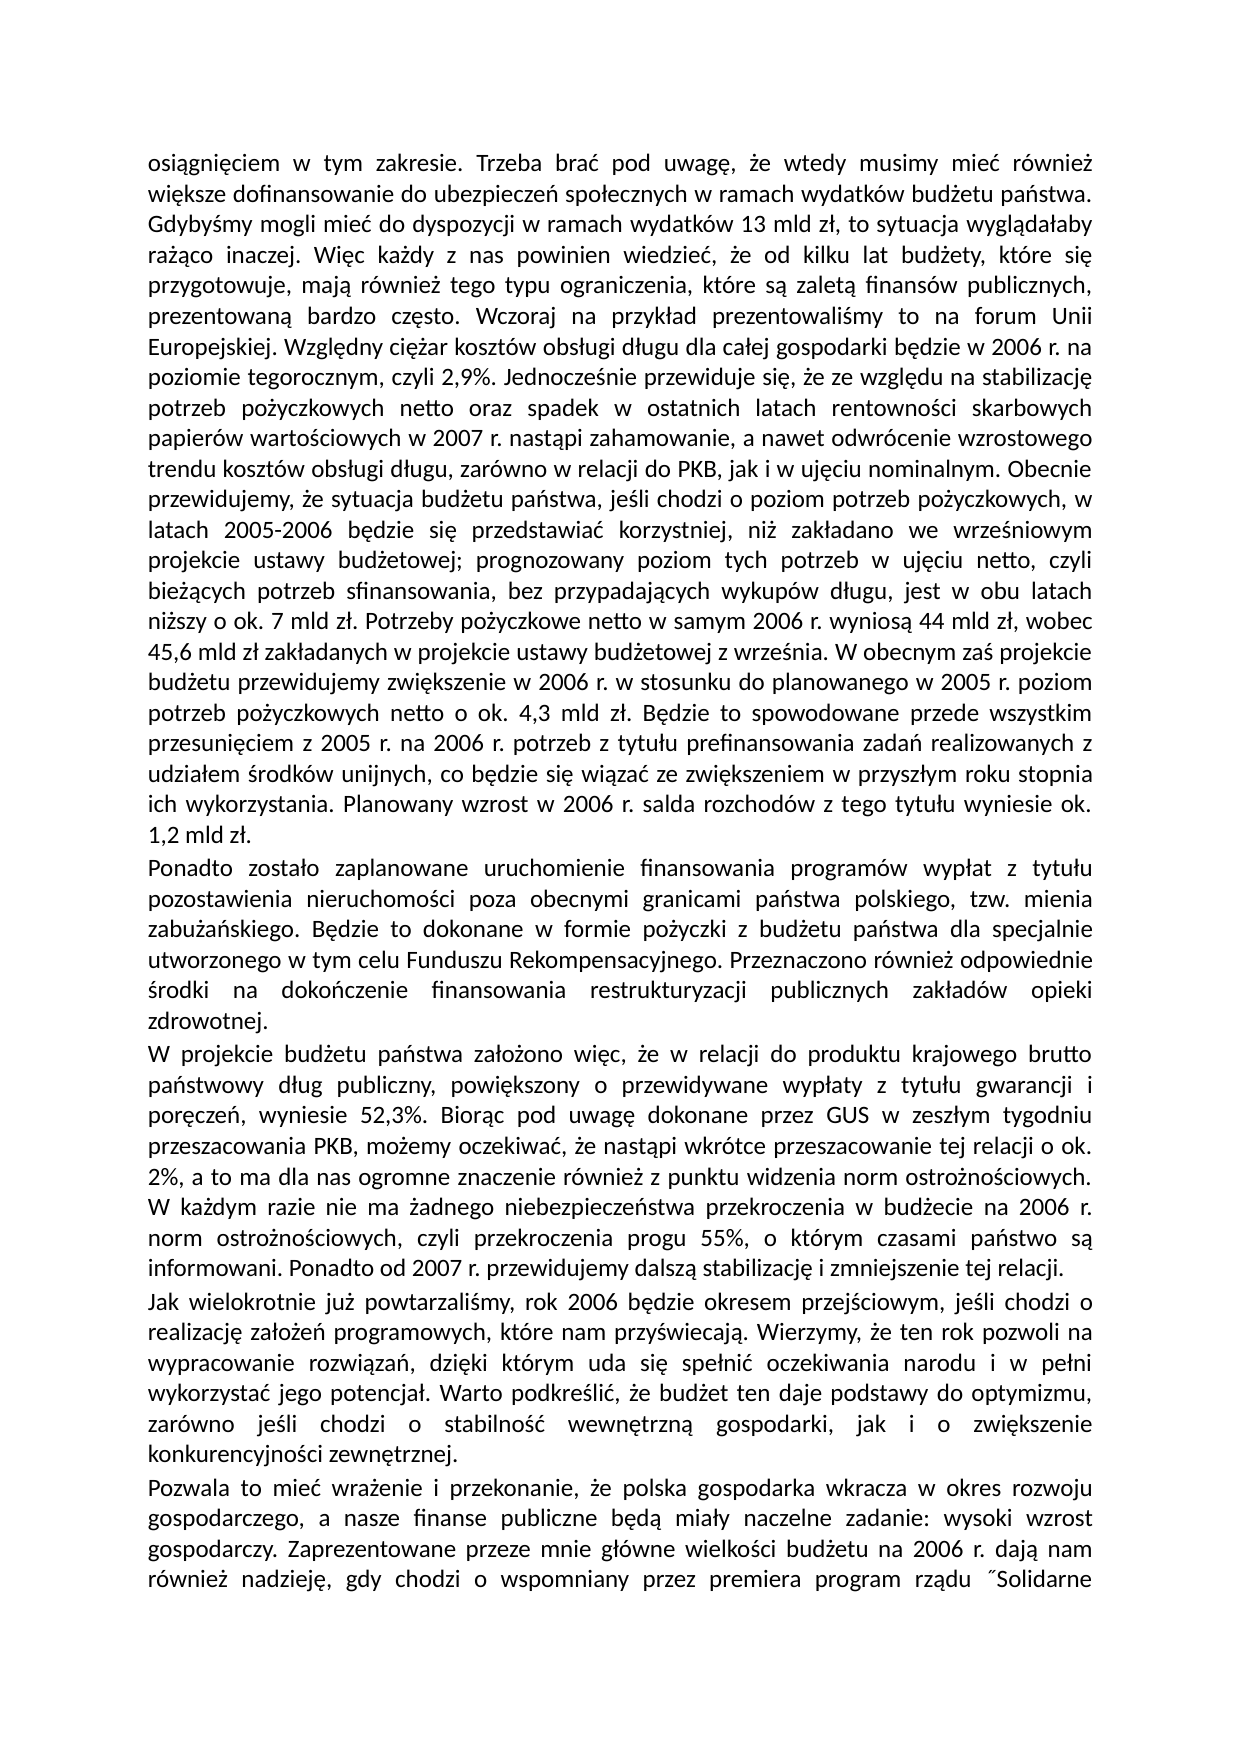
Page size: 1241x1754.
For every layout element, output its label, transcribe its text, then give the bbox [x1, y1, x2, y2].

text W projekcie budżetu państwa założono więc, że w relacji do produktu krajowego brutto państwowy dług publiczny, powiększony o przewidywane wypłaty z tytułu gwarancji i poręczeń, wyniesie 52,3%. Biorąc pod uwagę dokonane przez GUS w zeszłym tygodniu przeszacowania PKB, możemy oczekiwać, że nastąpi wkrótce przeszacowanie tej relacji o ok. 2%, a to ma dla nas ogromne znaczenie również z punktu widzenia norm ostrożnościowych. W każdym razie nie ma żadnego niebezpieczeństwa przekroczenia w budżecie na 2006 r. norm ostrożnościowych, czyli przekroczenia progu 55%, o którym czasami państwo są informowani. Ponadto od 2007 r. przewidujemy dalszą stabilizację i zmniejszenie tej relacji. [148, 1038, 1093, 1283]
text Jak wielokrotnie już powtarzaliśmy, rok 2006 będzie okresem przejściowym, jeśli chodzi o realizację założeń programowych, które nam przyświecają. Wierzymy, że ten rok pozwoli na wypracowanie rozwiązań, dzięki którym uda się spełnić oczekiwania narodu i w pełni wykorzystać jego potencjał. Warto podkreślić, że budżet ten daje podstawy do optymizmu, zarówno jeśli chodzi o stabilność wewnętrzną gospodarki, jak i o zwiększenie konkurencyjności zewnętrznej. [148, 1286, 1093, 1469]
text osiągnięciem w tym zakresie. Trzeba brać pod uwagę, że wtedy musimy mieć również większe dofinansowanie do ubezpieczeń społecznych w ramach wydatków budżetu państwa. Gdybyśmy mogli mieć do dyspozycji w ramach wydatków 13 mld zł, to sytuacja wyglądałaby rażąco inaczej. Więc każdy z nas powinien wiedzieć, że od kilku lat budżety, które się przygotowuje, mają również tego typu ograniczenia, które są zaletą finansów publicznych, prezentowaną bardzo często. Wczoraj na przykład prezentowaliśmy to na forum Unii Europejskiej. Względny ciężar kosztów obsługi długu dla całej gospodarki będzie w 2006 r. na poziomie tegorocznym, czyli 2,9%. Jednocześnie przewiduje się, że ze względu na stabilizację potrzeb pożyczkowych netto oraz spadek w ostatnich latach rentowności skarbowych papierów wartościowych w 2007 r. nastąpi zahamowanie, a nawet odwrócenie wzrostowego trendu kosztów obsługi długu, zarówno w relacji do PKB, jak i w ujęciu nominalnym. Obecnie przewidujemy, że sytuacja budżetu państwa, jeśli chodzi o poziom potrzeb pożyczkowych, w latach 2005-2006 będzie się przedstawiać korzystniej, niż zakładano we wrześniowym projekcie ustawy budżetowej; prognozowany poziom tych potrzeb w ujęciu netto, czyli bieżących potrzeb sfinansowania, bez przypadających wykupów długu, jest w obu latach niższy o ok. 7 mld zł. Potrzeby pożyczkowe netto w samym 2006 r. wyniosą 44 mld zł, wobec 45,6 mld zł zakładanych w projekcie ustawy budżetowej z września. W obecnym zaś projekcie budżetu przewidujemy zwiększenie w 2006 r. w stosunku do planowanego w 2005 r. poziom potrzeb pożyczkowych netto o ok. 4,3 mld zł. Będzie to spowodowane przede wszystkim przesunięciem z 2005 r. na 2006 r. potrzeb z tytułu prefinansowania zadań realizowanych z udziałem środków unijnych, co będzie się wiązać ze zwiększeniem w przyszłym roku stopnia ich wykorzystania. Planowany wzrost w 2006 r. salda rozchodów z tego tytułu wyniesie ok. 1,2 mld zł. [148, 148, 1093, 849]
text Pozwala to mieć wrażenie i przekonanie, że polska gospodarka wkracza w okres rozwoju gospodarczego, a nasze finanse publiczne będą miały naczelne zadanie: wysoki wzrost gospodarczy. Zaprezentowane przeze mnie główne wielkości budżetu na 2006 r. dają nam również nadzieję, gdy chodzi o wspomniany przez premiera program rządu ˝Solidarne [148, 1472, 1093, 1594]
text Ponadto zostało zaplanowane uruchomienie finansowania programów wypłat z tytułu pozostawienia nieruchomości poza obecnymi granicami państwa polskiego, tzw. mienia zabużańskiego. Będzie to dokonane w formie pożyczki z budżetu państwa dla specjalnie utworzonego w tym celu Funduszu Rekompensacyjnego. Przeznaczono również odpowiednie środki na dokończenie finansowania restrukturyzacji publicznych zakładów opieki zdrowotnej. [148, 852, 1093, 1036]
